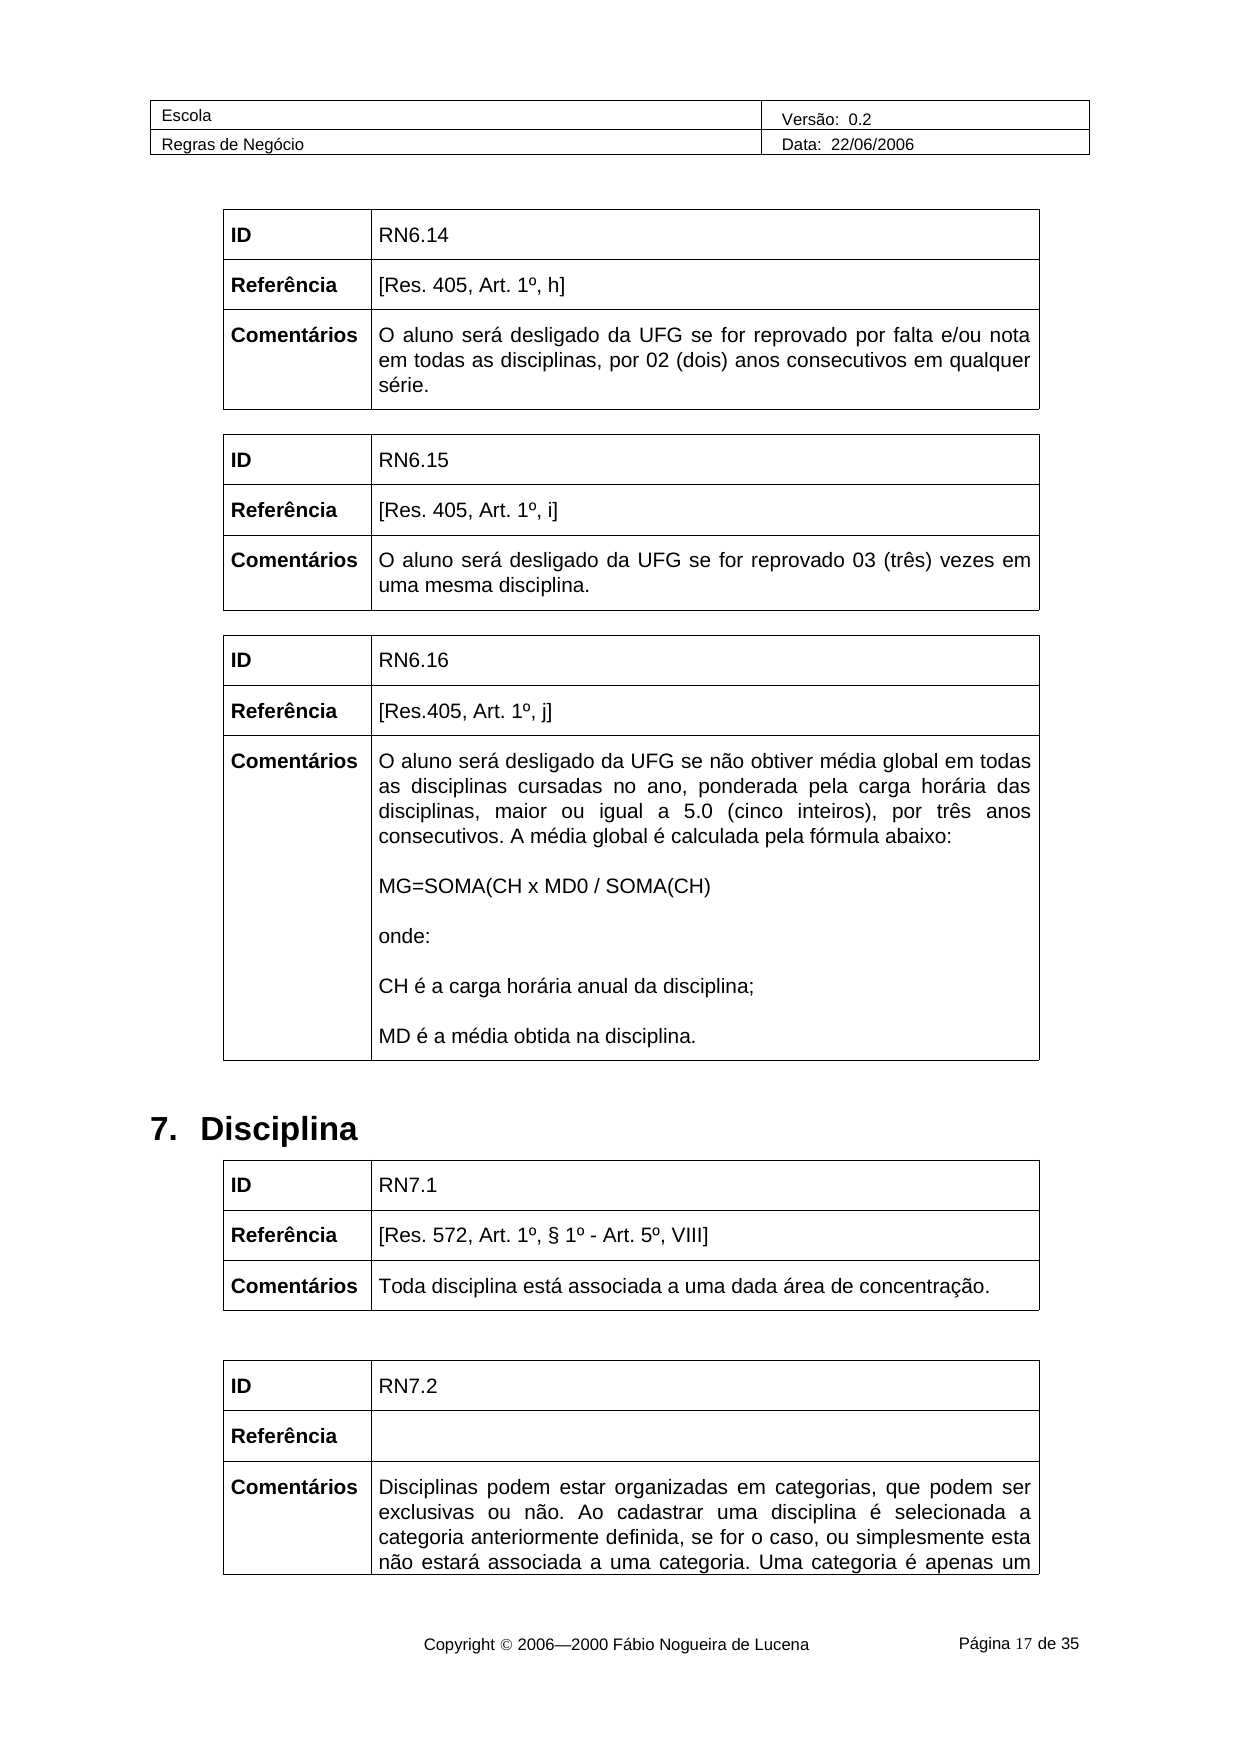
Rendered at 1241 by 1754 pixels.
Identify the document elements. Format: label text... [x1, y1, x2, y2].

table_cell Comentários [224, 310, 371, 409]
table_header RN7.1 [372, 1161, 1039, 1210]
table_cell Disciplinas podem estar organizadas em categorias, que podem ser exclusivas ou não. Ao cadastrar uma disciplina é selecionada a categoria anteriormente definida, se for o caso, ou simplesmente esta não estará associada a uma categoria. Uma categoria é apenas um [372, 1462, 1039, 1573]
table_header ID [224, 636, 371, 685]
table_cell [372, 1411, 1039, 1461]
table_cell Toda disciplina está associada a uma dada área de concentração. [372, 1261, 1039, 1310]
table_cell Referência [224, 1211, 371, 1260]
table_cell O aluno será desligado da UFG se for reprovado por falta e/ou nota em todas as disciplinas, por 02 (dois) anos consecutivos em qualquer série. [372, 310, 1039, 409]
table_cell [Res. 405, Art. 1º, h] [372, 260, 1039, 309]
table_cell Referência [224, 1411, 371, 1461]
table_header RN6.15 [372, 435, 1039, 484]
table_cell Referência [224, 686, 371, 735]
table_cell Referência [224, 485, 371, 534]
table_cell [Res. 572, Art. 1º, § 1º - Art. 5º, VIII] [372, 1211, 1039, 1260]
table_cell Referência [224, 260, 371, 309]
subtitle Disciplina [150, 1110, 1090, 1147]
table_cell Comentários [224, 1261, 371, 1310]
table_cell O aluno será desligado da UFG se for reprovado 03 (três) vezes em uma mesma disciplina. [372, 536, 1039, 609]
table_cell O aluno será desligado da UFG se não obtiver média global em todas as disciplinas cursadas no ano, ponderada pela carga horária das disciplinas, maior ou igual a 5.0 (cinco inteiros), por três anos consecutivos. A média global é calculada pela fórmula abaixo: MG=SOMA(CH x MD0 / SOMA(CH) onde: CH é a carga horária anual da disciplina; MD é a média obtida na disciplina. [372, 736, 1039, 1060]
table_cell [Res.405, Art. 1º, j] [372, 686, 1039, 735]
table_header ID [224, 1161, 371, 1210]
table_cell [Res. 405, Art. 1º, i] [372, 485, 1039, 534]
table_header ID [224, 1361, 371, 1410]
table_header ID [224, 210, 371, 259]
table_header RN7.2 [372, 1361, 1039, 1410]
table_header RN6.16 [372, 636, 1039, 685]
table_cell Comentários [224, 736, 371, 1060]
table_cell Comentários [224, 536, 371, 609]
table_cell Comentários [224, 1462, 371, 1573]
table_header ID [224, 435, 371, 484]
table_header RN6.14 [372, 210, 1039, 259]
